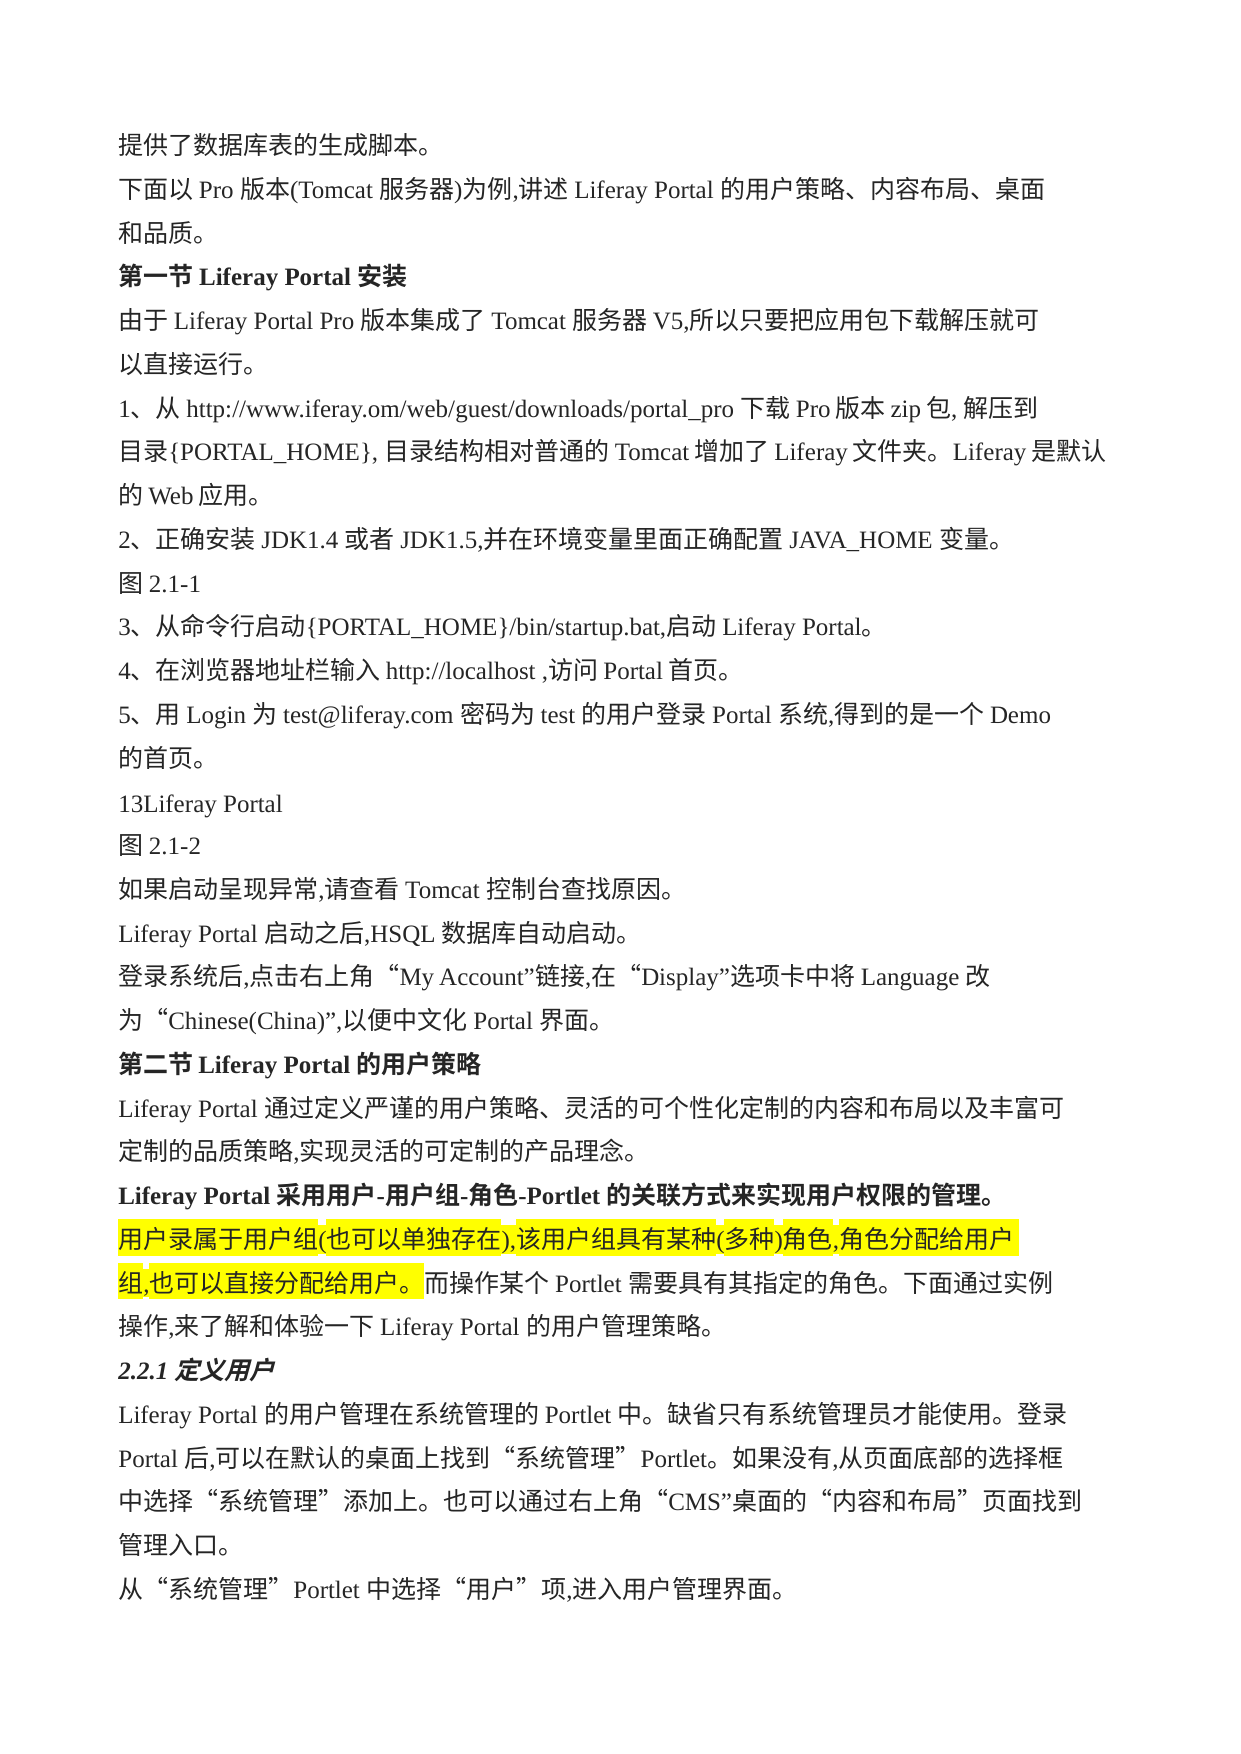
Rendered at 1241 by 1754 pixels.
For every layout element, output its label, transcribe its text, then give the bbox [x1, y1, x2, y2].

text 下面以 Pro 版本(Tomcat 服务器)为例,讲述 Liferay Portal 的用户策略、内容布局、桌面 [118, 162, 1122, 206]
text 5、用 Login 为 test@liferay.com 密码为 test 的用户登录 Portal 系统,得到的是一个 Demo [118, 687, 1122, 731]
text 图 2.1-2 [118, 818, 1122, 862]
text 的Web应用。 [118, 468, 1122, 512]
text 管理入口。 [118, 1518, 1122, 1562]
text 由于 Liferay Portal Pro 版本集成了 Tomcat 服务器 V5,所以只要把应用包下载解压就可 [118, 293, 1122, 337]
text 第二节Liferay Portal 的用户策略 [118, 1037, 1122, 1081]
text Portal 后,可以在默认的桌面上找到“系统管理”Portlet。如果没有,从页面底部的选择框 [118, 1431, 1122, 1474]
text 登录系统后,点击右上角“My Account”链接,在“Display”选项卡中将 Language 改 [118, 949, 1122, 993]
text 的首页。 [118, 731, 1122, 774]
text 13Liferay Portal [118, 774, 1122, 818]
text Liferay Portal 采用用户-用户组-角色-Portlet 的关联方式来实现用户权限的管理。 [118, 1168, 1122, 1212]
text 提供了数据库表的生成脚本。 [118, 118, 1122, 162]
text 以直接运行。 [118, 337, 1122, 381]
text 2.2.1 定义用户 [118, 1343, 1122, 1387]
text 为“Chinese(China)”,以便中文化 Portal 界面。 [118, 993, 1122, 1037]
text 第一节 Liferay Portal 安装 [118, 249, 1122, 293]
text Liferay Portal 启动之后,HSQL 数据库自动启动。 [118, 906, 1122, 949]
text 和品质。 [118, 206, 1122, 249]
text 目录{PORTAL_HOME}, 目录结构相对普通的Tomcat增加了Liferay文件夹。Liferay是默认 [118, 424, 1122, 468]
text 1、从 http://www.iferay.om/web/guest/downloads/portal_pro 下载Pro版本zip包, 解压到 [118, 381, 1122, 424]
text 操作,来了解和体验一下 Liferay Portal 的用户管理策略。 [118, 1299, 1122, 1343]
text 3、从命令行启动{PORTAL_HOME}/bin/startup.bat,启动 Liferay Portal。 [118, 599, 1122, 643]
text 2、正确安装 JDK1.4 或者 JDK1.5,并在环境变量里面正确配置 JAVA_HOME 变量。 [118, 512, 1122, 556]
text Liferay Portal 的用户管理在系统管理的 Portlet 中。缺省只有系统管理员才能使用。登录 [118, 1387, 1122, 1431]
text Liferay Portal 通过定义严谨的用户策略、灵活的可个性化定制的内容和布局以及丰富可 [118, 1081, 1122, 1124]
text 组,也可以直接分配给用户。而操作某个 Portlet 需要具有其指定的角色。下面通过实例 [118, 1256, 1122, 1299]
text 用户录属于用户组(也可以单独存在),该用户组具有某种(多种)角色,角色分配给用户 [118, 1212, 1122, 1256]
text 图 2.1-1 [118, 556, 1122, 599]
text 从“系统管理”Portlet 中选择“用户”项,进入用户管理界面。 [118, 1562, 1122, 1606]
text 定制的品质策略,实现灵活的可定制的产品理念。 [118, 1124, 1122, 1168]
text 中选择“系统管理”添加上。也可以通过右上角“CMS”桌面的“内容和布局”页面找到 [118, 1474, 1122, 1518]
text 如果启动呈现异常,请查看 Tomcat 控制台查找原因。 [118, 862, 1122, 906]
text 4、在浏览器地址栏输入http://localhost ,访问Portal首页。 [118, 643, 1122, 687]
